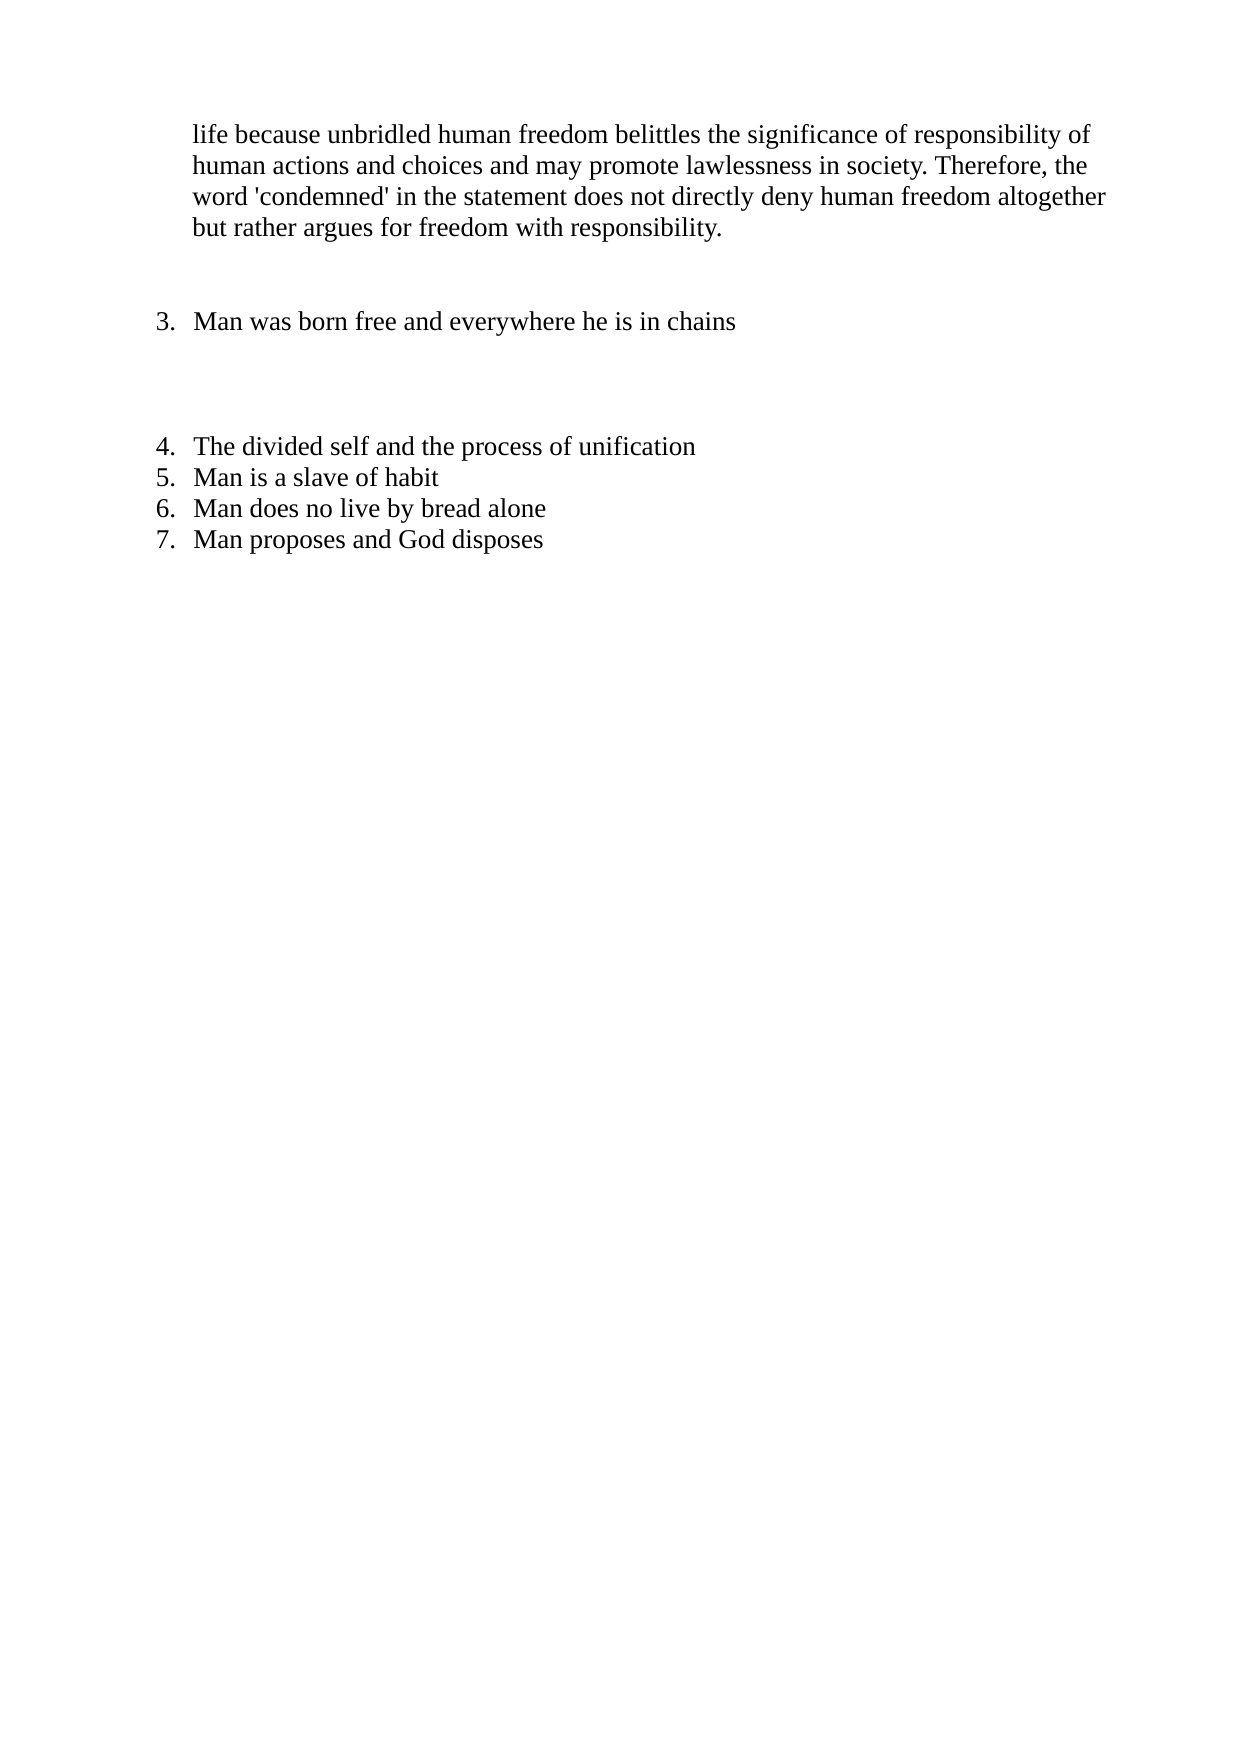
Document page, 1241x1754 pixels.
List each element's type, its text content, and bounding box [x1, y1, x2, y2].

list Man is a slave of habit [156, 461, 1122, 492]
list Man proposes and God disposes [156, 523, 1122, 554]
list Man was born free and everywhere he is in chains [156, 305, 1122, 336]
list Man does no live by bread alone [156, 492, 1122, 523]
text life because unbridled human freedom belittles the significance of responsibility of human actions and choices and may promote lawlessness in society. Therefore, the word 'condemned' in the statement does not directly deny human freedom altogether but rather argues for freedom with responsibility. [118, 118, 1122, 243]
list The divided self and the process of unification [156, 429, 1122, 461]
